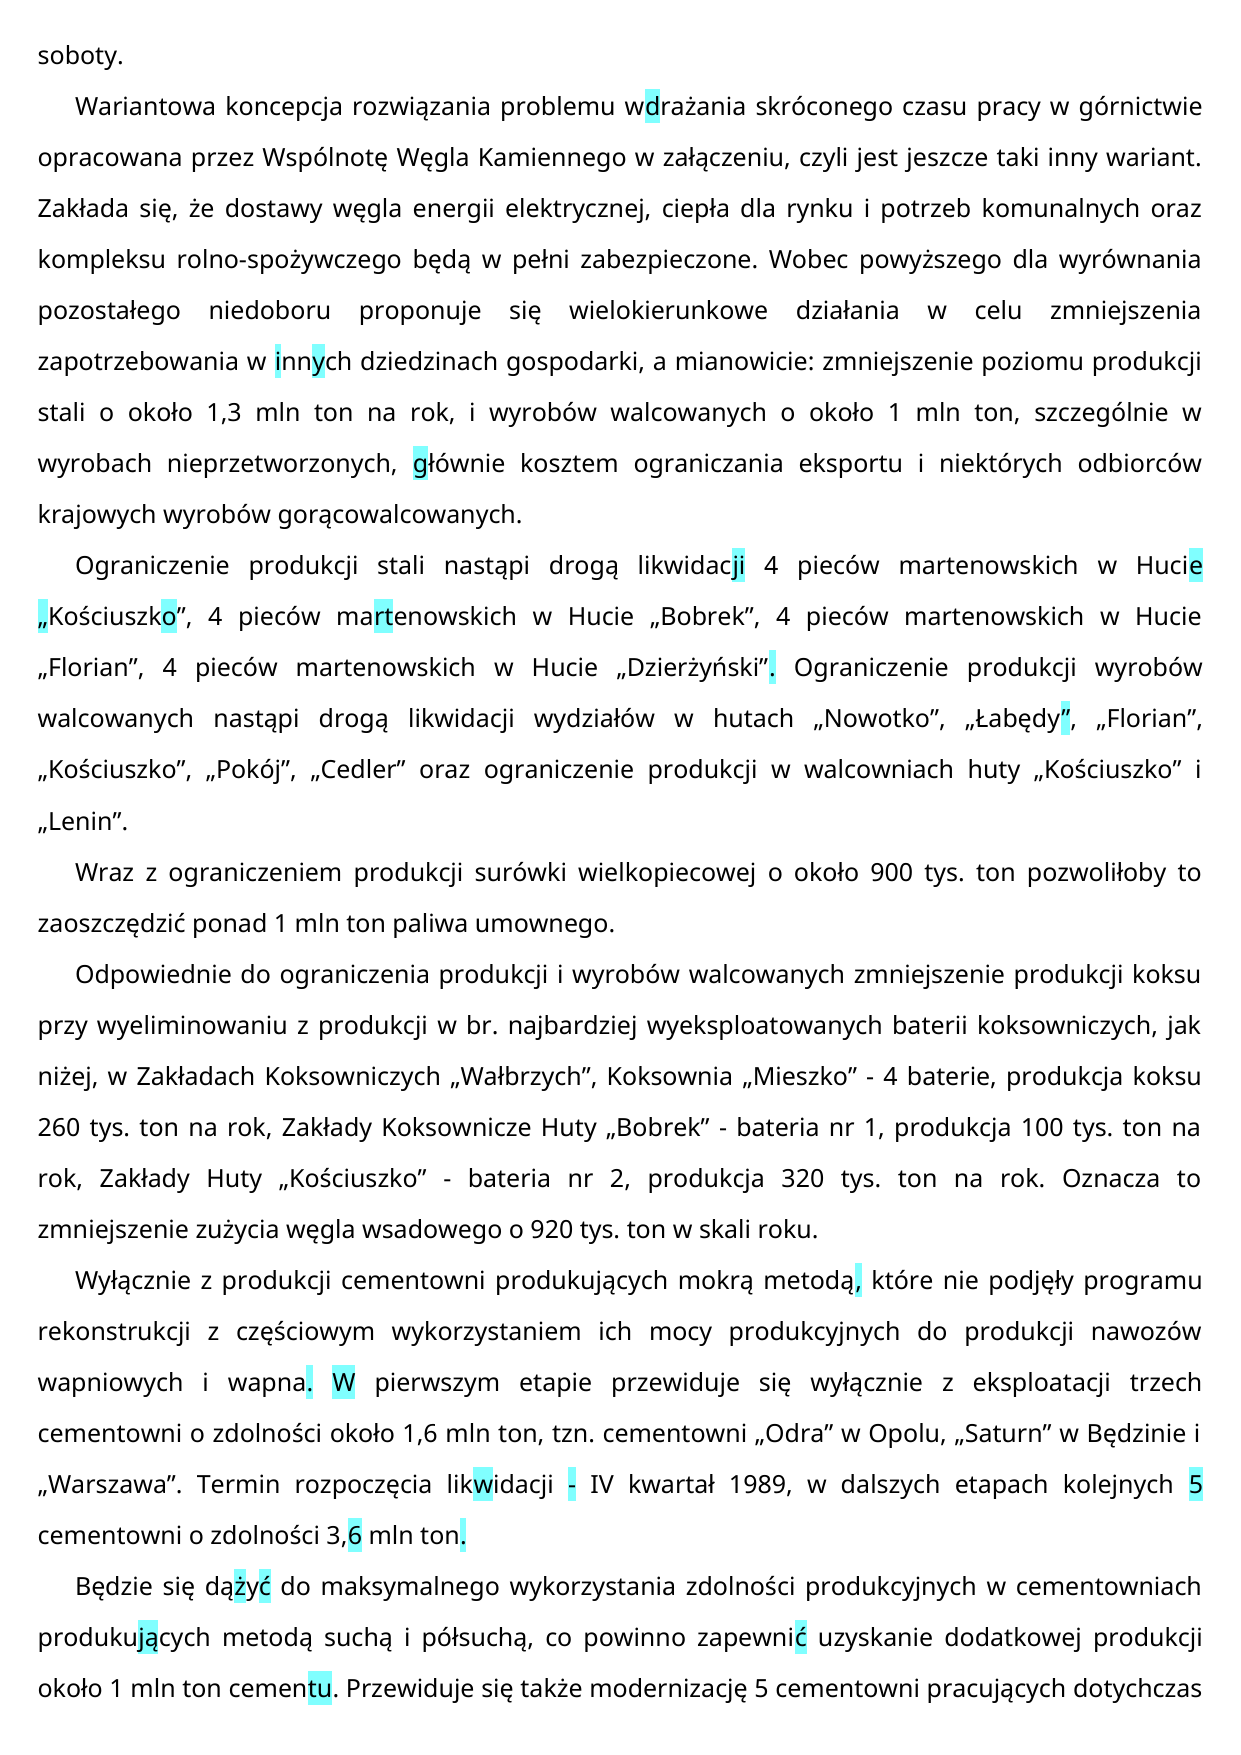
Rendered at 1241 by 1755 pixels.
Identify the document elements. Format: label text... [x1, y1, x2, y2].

text Wariantowa koncepcja rozwiązania problemu wdrażania skróconego czasu pracy w górnictwie opracowana przez Wspólnotę Węgla Kamiennego w załączeniu, czyli jest jeszcze taki inny wariant. Zakłada się, że dostawy węgla energii elektrycznej, ciepła dla rynku i potrzeb komunalnych oraz kompleksu rolno-spożywczego będą w pełni zabezpieczone. Wobec powyższego dla wyrównania pozostałego niedoboru proponuje się wielokierunkowe działania w celu zmniejszenia zapotrzebowania w innych dziedzinach gospodarki, a mianowicie: zmniejszenie poziomu produkcji stali o około 1,3 mln ton na rok, i wyrobów walcowanych o około 1 mln ton, szczególnie w wyrobach nieprzetworzonych, głównie kosztem ograniczania eksportu i niektórych odbiorców krajowych wyrobów gorącowalcowanych. [37, 88, 1203, 531]
text Odpowiednie do ograniczenia produkcji i wyrobów walcowanych zmniejszenie produkcji koksu przy wyeliminowaniu z produkcji w br. najbardziej wyeksploatowanych baterii koksowniczych, jak niżej, w Zakładach Koksowniczych „Wałbrzych”, Koksownia „Mieszko” - 4 baterie, produkcja koksu 260 tys. ton na rok, Zakłady Koksownicze Huty „Bobrek” - bateria nr 1, produkcja 100 tys. ton na rok, Zakłady Huty „Kościuszko” - bateria nr 2, produkcja 320 tys. ton na rok. Oznacza to zmniejszenie zużycia węgla wsadowego o 920 tys. ton w skali roku. [37, 956, 1203, 1246]
text Wraz z ograniczeniem produkcji surówki wielkopiecowej o około 900 tys. ton pozwoliłoby to zaoszczędzić ponad 1 mln ton paliwa umownego. [37, 854, 1203, 939]
text Będzie się dążyć do maksymalnego wykorzystania zdolności produkcyjnych w cementowniach produkujących metodą suchą i półsuchą, co powinno zapewnić uzyskanie dodatkowej produkcji około 1 mln ton cementu. Przewiduje się także modernizację 5 cementowni pracujących dotychczas [37, 1569, 1203, 1705]
text Ograniczenie produkcji stali nastąpi drogą likwidacji 4 pieców martenowskich w Hucie „Kościuszko”, 4 pieców martenowskich w Hucie „Bobrek”, 4 pieców martenowskich w Hucie „Florian”, 4 pieców martenowskich w Hucie „Dzierżyński”. Ograniczenie produkcji wyrobów walcowanych nastąpi drogą likwidacji wydziałów w hutach „Nowotko”, „Łabędy”, „Florian”, „Kościuszko”, „Pokój”, „Cedler” oraz ograniczenie produkcji w walcowniach huty „Kościuszko” i „Lenin”. [37, 548, 1203, 837]
text soboty. [37, 37, 1203, 72]
text Wyłącznie z produkcji cementowni produkujących mokrą metodą, które nie podjęły programu rekonstrukcji z częściowym wykorzystaniem ich mocy produkcyjnych do produkcji nawozów wapniowych i wapna. W pierwszym etapie przewiduje się wyłącznie z eksploatacji trzech cementowni o zdolności około 1,6 mln ton, tzn. cementowni „Odra” w Opolu, „Saturn” w Będzinie i „Warszawa”. Termin rozpoczęcia likwidacji - IV kwartał 1989, w dalszych etapach kolejnych 5 cementowni o zdolności 3,6 mln ton. [37, 1262, 1203, 1552]
